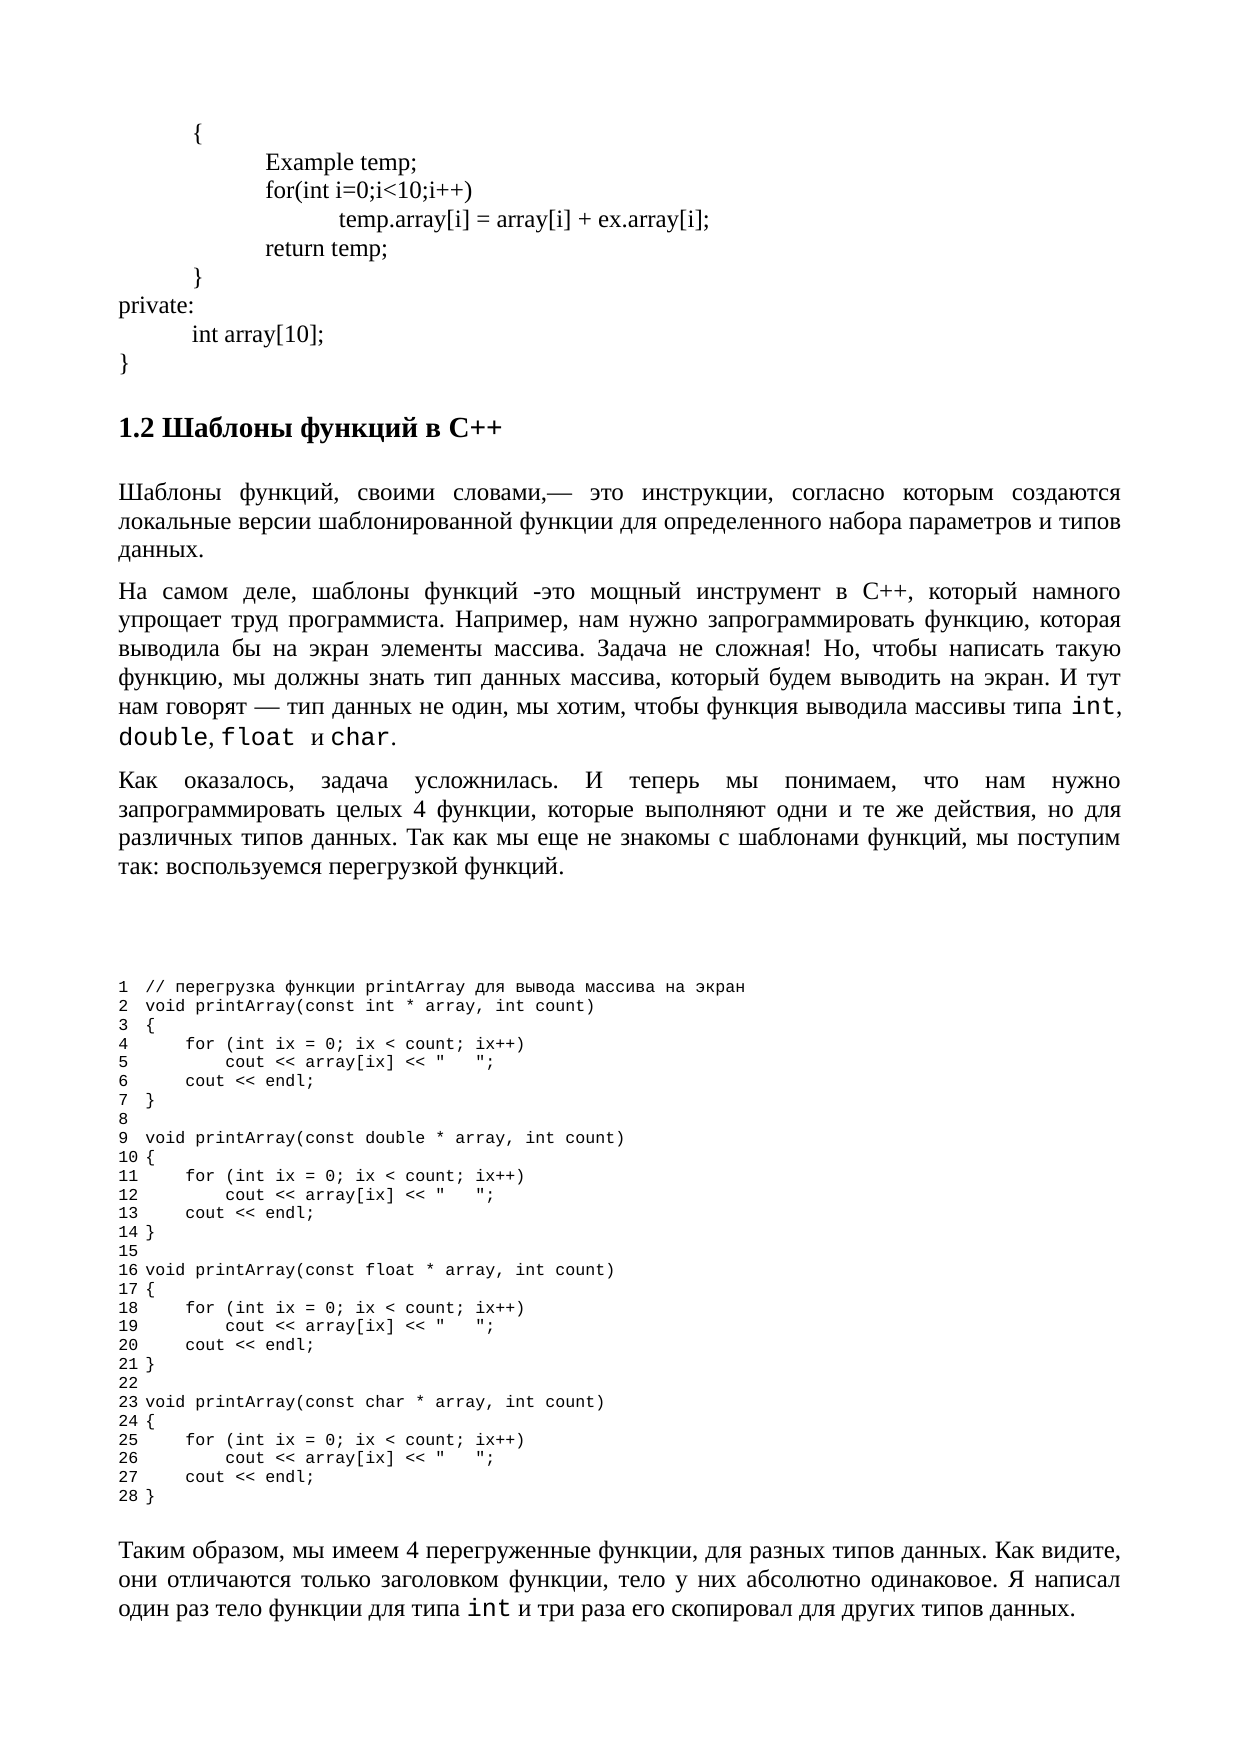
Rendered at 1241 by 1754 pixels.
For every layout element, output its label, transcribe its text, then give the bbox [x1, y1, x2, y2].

text int array[10]; [118, 319, 1122, 348]
text Таким образом, мы имеем 4 перегруженные функции, для разных типов данных. Как видите, они отличаются только заголовком функции, тело у них абсолютно одинаковое. Я написал один раз тело функции для типа int и три раза его скопировал для других типов данных. [118, 1535, 1122, 1624]
text } [118, 262, 1122, 291]
text На самом деле, шаблоны функций -это мощный инструмент в С++, который намного упрощает труд программиста. Например, нам нужно запрограммировать функцию, которая выводила бы на экран элементы массива. Задача не сложная! Но, чтобы написать такую функцию, мы должны знать тип данных массива, который будем выводить на экран. И тут нам говорят — тип данных не один, мы хотим, чтобы функция выводила массивы типа int, double, float и char. [118, 576, 1122, 752]
text return temp; [118, 233, 1122, 262]
text Шаблоны функций, своими словами,— это инструкции, согласно которым создаются локальные версии шаблонированной функции для определенного набора параметров и типов данных. [118, 477, 1122, 563]
text temp.array[i] = array[i] + ex.array[i]; [118, 204, 1122, 233]
table_header 1 2 3 4 5 6 7 8 9 10 11 12 13 14 15 16 17 18 19 20 21 22 23 24 25 26 27 28 [118, 979, 145, 1507]
text for(int i=0;i<10;i++) [118, 176, 1122, 204]
text Example temp; [118, 147, 1122, 176]
text Как оказалось, задача усложнилась. И теперь мы понимаем, что нам нужно запрограммировать целых 4 функции, которые выполняют одни и те же действия, но для различных типов данных. Так как мы еще не знакомы с шаблонами функций, мы поступим так: воспользуемся перегрузкой функций. [118, 765, 1122, 880]
text private: [118, 291, 1122, 319]
text { [118, 118, 1122, 147]
text } [118, 348, 1122, 377]
table_header // перегрузка функции printArray для вывода массива на экран void printArray(const int * array, int count) { for (int ix = 0; ix < count; ix++) cout << array[ix] << " "; cout << endl; } void printArray(const double * array, int count) { for (int ix = 0; ix < count; ix++) cout << array[ix] << " "; cout << endl; } void printArray(const float * array, int count) { for (int ix = 0; ix < count; ix++) cout << array[ix] << " "; cout << endl; } void printArray(const char * array, int count) { for (int ix = 0; ix < count; ix++) cout << array[ix] << " "; cout << endl; } [145, 979, 1057, 1507]
text 1.2 Шаблоны функций в С++ [118, 410, 1122, 443]
